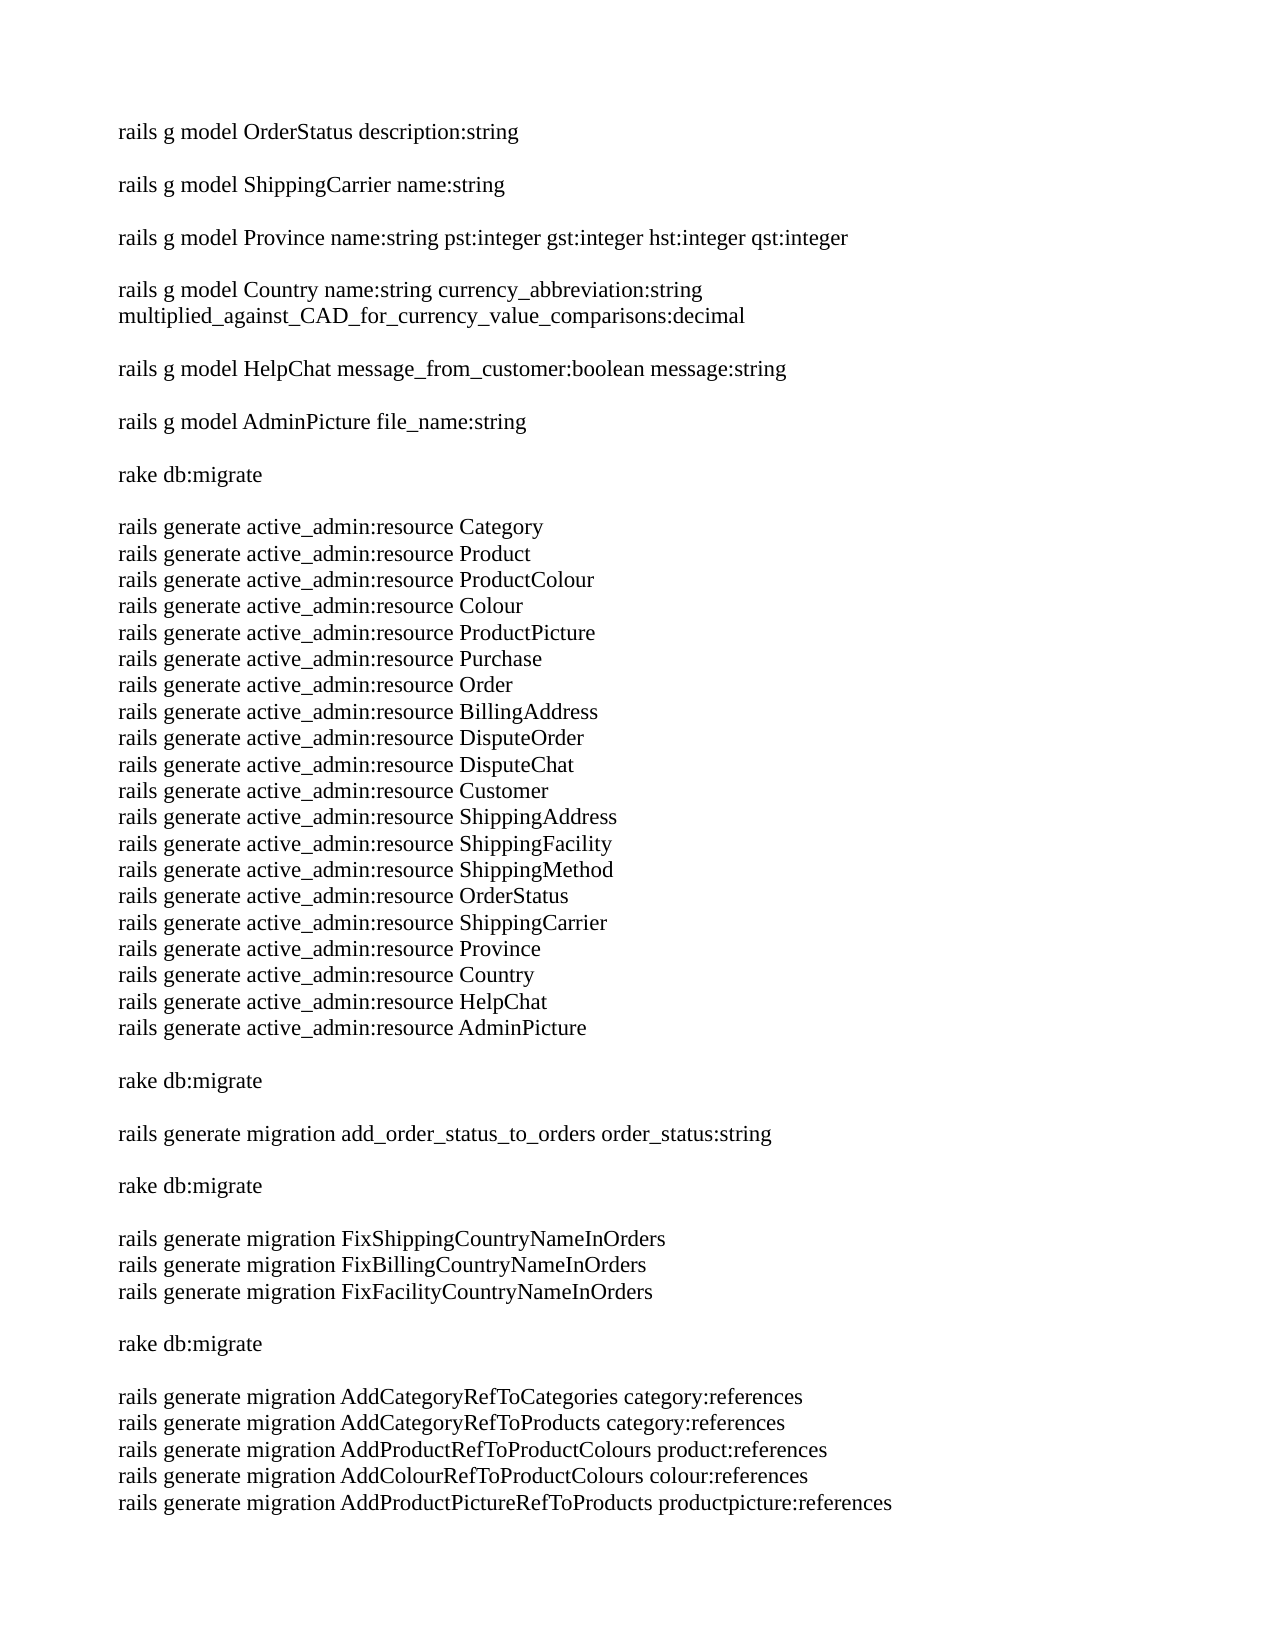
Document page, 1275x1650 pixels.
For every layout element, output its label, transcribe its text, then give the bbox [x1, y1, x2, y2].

text rails generate migration AddColourRefToProductColours colour:references [118, 1462, 1157, 1488]
text rails generate migration FixFacilityCountryNameInOrders [118, 1278, 1157, 1304]
text rails g model Country name:string currency_abbreviation:string multiplied_against_CAD_for_currency_value_comparisons:decimal [118, 276, 1157, 329]
text rails generate active_admin:resource OrderStatus [118, 882, 1157, 909]
text rails g model Province name:string pst:integer gst:integer hst:integer qst:integer [118, 223, 1157, 250]
text rails g model AdminPicture file_name:string [118, 408, 1157, 434]
text rails generate active_admin:resource BillingAddress [118, 698, 1157, 724]
text rails generate migration FixBillingCountryNameInOrders [118, 1251, 1157, 1278]
text rake db:migrate [118, 1172, 1157, 1199]
text rails generate migration AddCategoryRefToProducts category:references [118, 1409, 1157, 1436]
text rails generate active_admin:resource Purchase [118, 645, 1157, 672]
text rails generate migration AddCategoryRefToCategories category:references [118, 1383, 1157, 1409]
text rake db:migrate [118, 461, 1157, 487]
text rails generate active_admin:resource Customer [118, 777, 1157, 803]
text rails generate migration add_order_status_to_orders order_status:string [118, 1119, 1157, 1146]
text rails generate migration FixShippingCountryNameInOrders [118, 1225, 1157, 1251]
text rails g model ShippingCarrier name:string [118, 171, 1157, 197]
text rails g model OrderStatus description:string [118, 118, 1157, 144]
text rails g model HelpChat message_from_customer:boolean message:string [118, 355, 1157, 382]
text rails generate active_admin:resource ShippingFacility [118, 830, 1157, 856]
text rails generate active_admin:resource Province [118, 935, 1157, 961]
text rails generate migration AddProductRefToProductColours product:references [118, 1436, 1157, 1462]
text rails generate migration AddProductPictureRefToProducts productpicture:references [118, 1488, 1157, 1515]
text rails generate active_admin:resource Country [118, 961, 1157, 988]
text rails generate active_admin:resource Order [118, 672, 1157, 698]
text rails generate active_admin:resource DisputeChat [118, 751, 1157, 777]
text rails generate active_admin:resource ProductPicture [118, 619, 1157, 645]
text rails generate active_admin:resource ProductColour [118, 566, 1157, 592]
text rails generate active_admin:resource ShippingMethod [118, 856, 1157, 882]
text rails generate active_admin:resource ShippingAddress [118, 803, 1157, 830]
text rails generate active_admin:resource HelpChat [118, 988, 1157, 1014]
text rails generate active_admin:resource ShippingCarrier [118, 909, 1157, 935]
text rails generate active_admin:resource DisputeOrder [118, 724, 1157, 751]
text rake db:migrate [118, 1067, 1157, 1093]
text rails generate active_admin:resource Product [118, 540, 1157, 566]
text rails generate active_admin:resource Category [118, 513, 1157, 540]
text rails generate active_admin:resource AdminPicture [118, 1014, 1157, 1041]
text rake db:migrate [118, 1330, 1157, 1357]
text rails generate active_admin:resource Colour [118, 592, 1157, 619]
